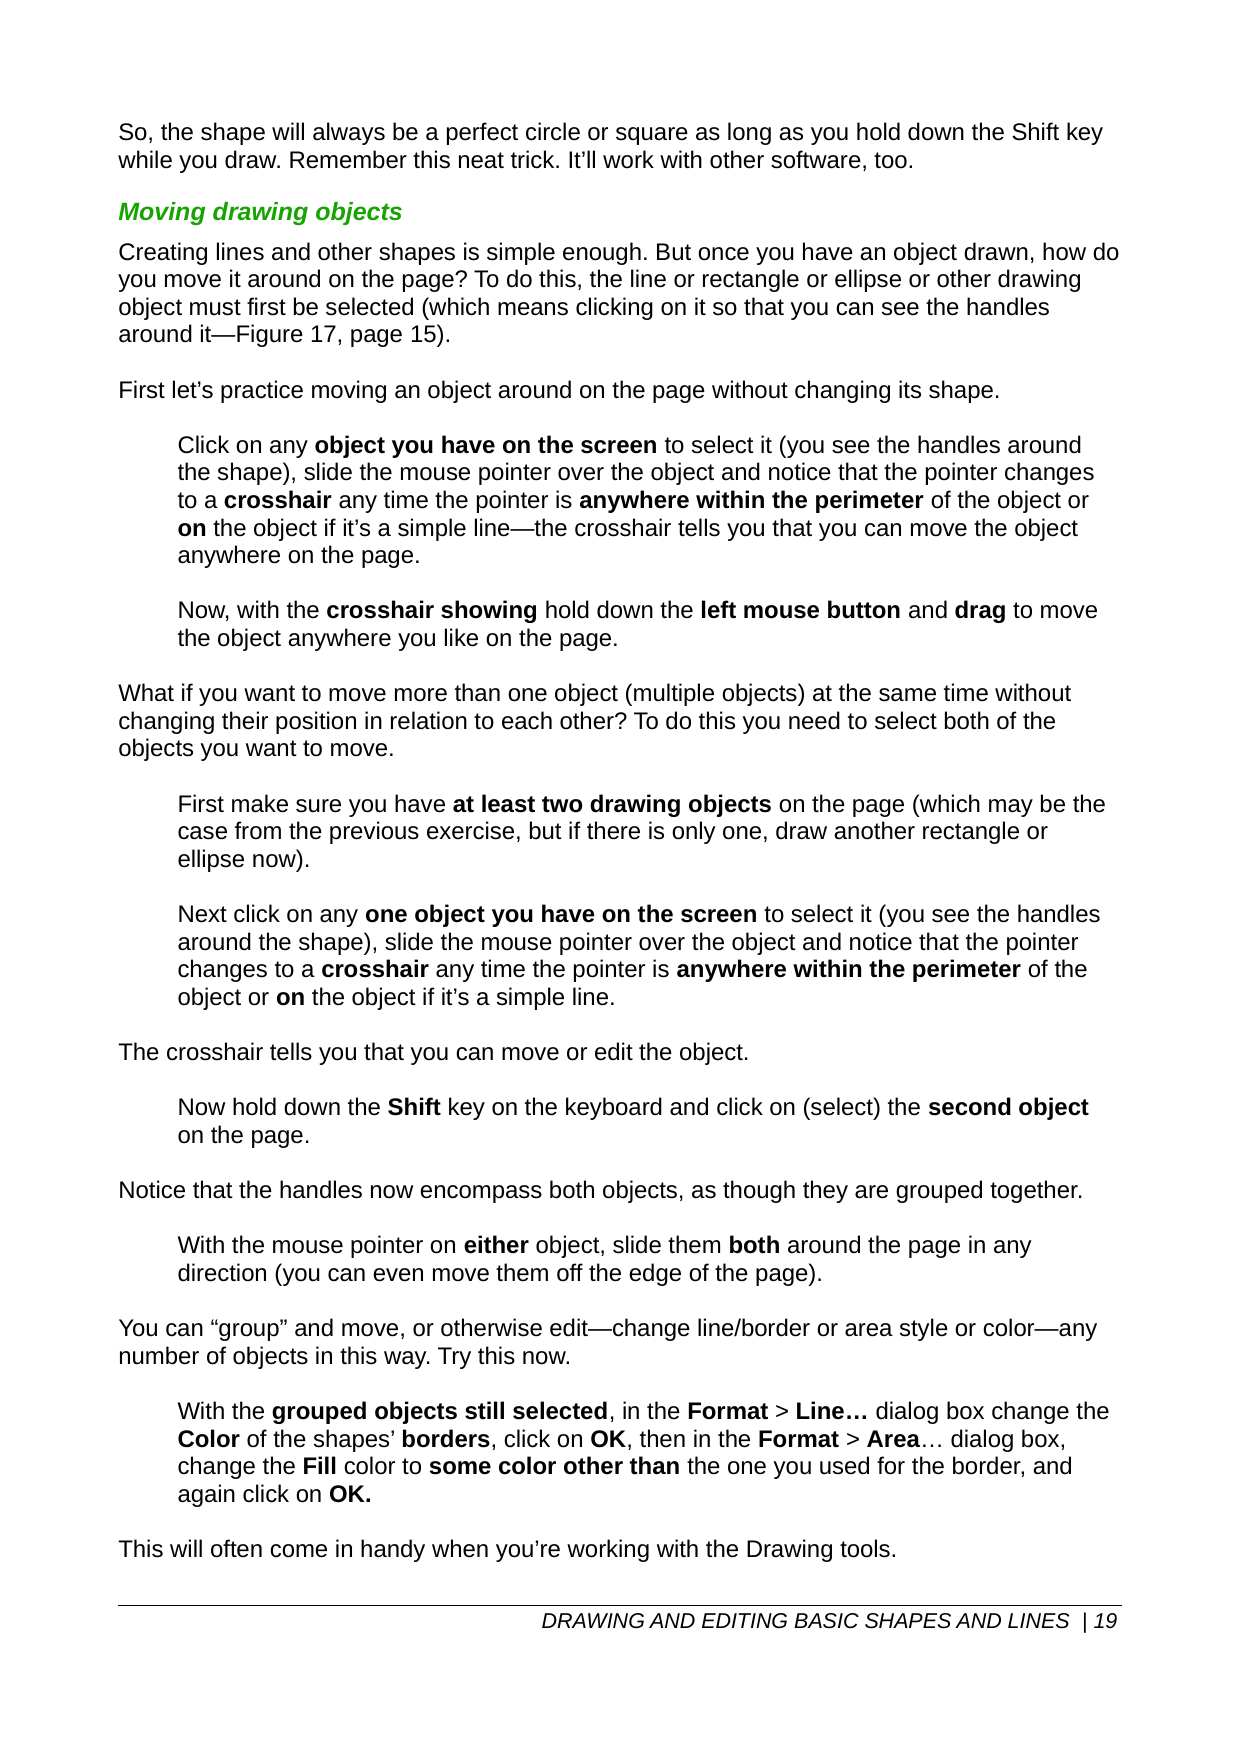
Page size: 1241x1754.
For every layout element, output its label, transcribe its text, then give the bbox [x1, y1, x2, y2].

text With the mouse pointer on either object, slide them both around the page in any direction (you can even move them off the edge of the page). [177, 1231, 1122, 1286]
text Next click on any one object you have on the screen to select it (you see the handles around the shape), slide the mouse pointer over the object and notice that the pointer changes to a crosshair any time the pointer is anywhere within the perimeter of the object or on the object if it’s a simple line. [177, 900, 1122, 1010]
text So, the shape will always be a perfect circle or square as long as you hold down the Shift key while you draw. Remember this neat trick. It’ll work with other software, too. [118, 118, 1122, 173]
text First make sure you have at least two drawing objects on the page (which may be the case from the previous exercise, but if there is only one, draw another rectangle or ellipse now). [177, 789, 1122, 872]
subtitle Moving drawing objects [118, 197, 1122, 226]
text With the grouped objects still selected, in the Format > Line… dialog box change the Color of the shapes’ borders, click on OK, then in the Format > Area… dialog box, change the Fill color to some color other than the one you used for the border, and again click on OK. [177, 1397, 1122, 1507]
text Now hold down the Shift key on the keyboard and click on (select) the second object on the page. [177, 1093, 1122, 1148]
text What if you want to move more than one object (multiple objects) at the same time without changing their position in relation to each other? To do this you need to select both of the objects you want to move. [118, 679, 1122, 762]
text Creating lines and other shapes is simple enough. But once you have an object drawn, how do you move it around on the page? To do this, the line or rectangle or ellipse or other drawing object must first be selected (which means clicking on it so that you can see the handles around it—Figure 17, page 15). [118, 237, 1122, 348]
text First let’s practice moving an object around on the page without changing its shape. [118, 376, 1122, 403]
text The crosshair tells you that you can move or edit the object. [118, 1038, 1122, 1066]
text Click on any object you have on the screen to select it (you see the handles around the shape), slide the mouse pointer over the object and notice that the pointer changes to a crosshair any time the pointer is anywhere within the perimeter of the object or on the object if it’s a simple line—the crosshair tells you that you can move the object anywhere on the page. [177, 431, 1122, 569]
text Notice that the handles now encompass both objects, as though they are grouped together. [118, 1176, 1122, 1204]
text Now, with the crosshair showing hold down the left mouse button and drag to move the object anywhere you like on the page. [177, 596, 1122, 652]
text This will often come in handy when you’re working with the Drawing tools. [118, 1535, 1122, 1562]
text You can “group” and move, or otherwise edit—change line/border or area style or color—any number of objects in this way. Try this now. [118, 1314, 1122, 1369]
